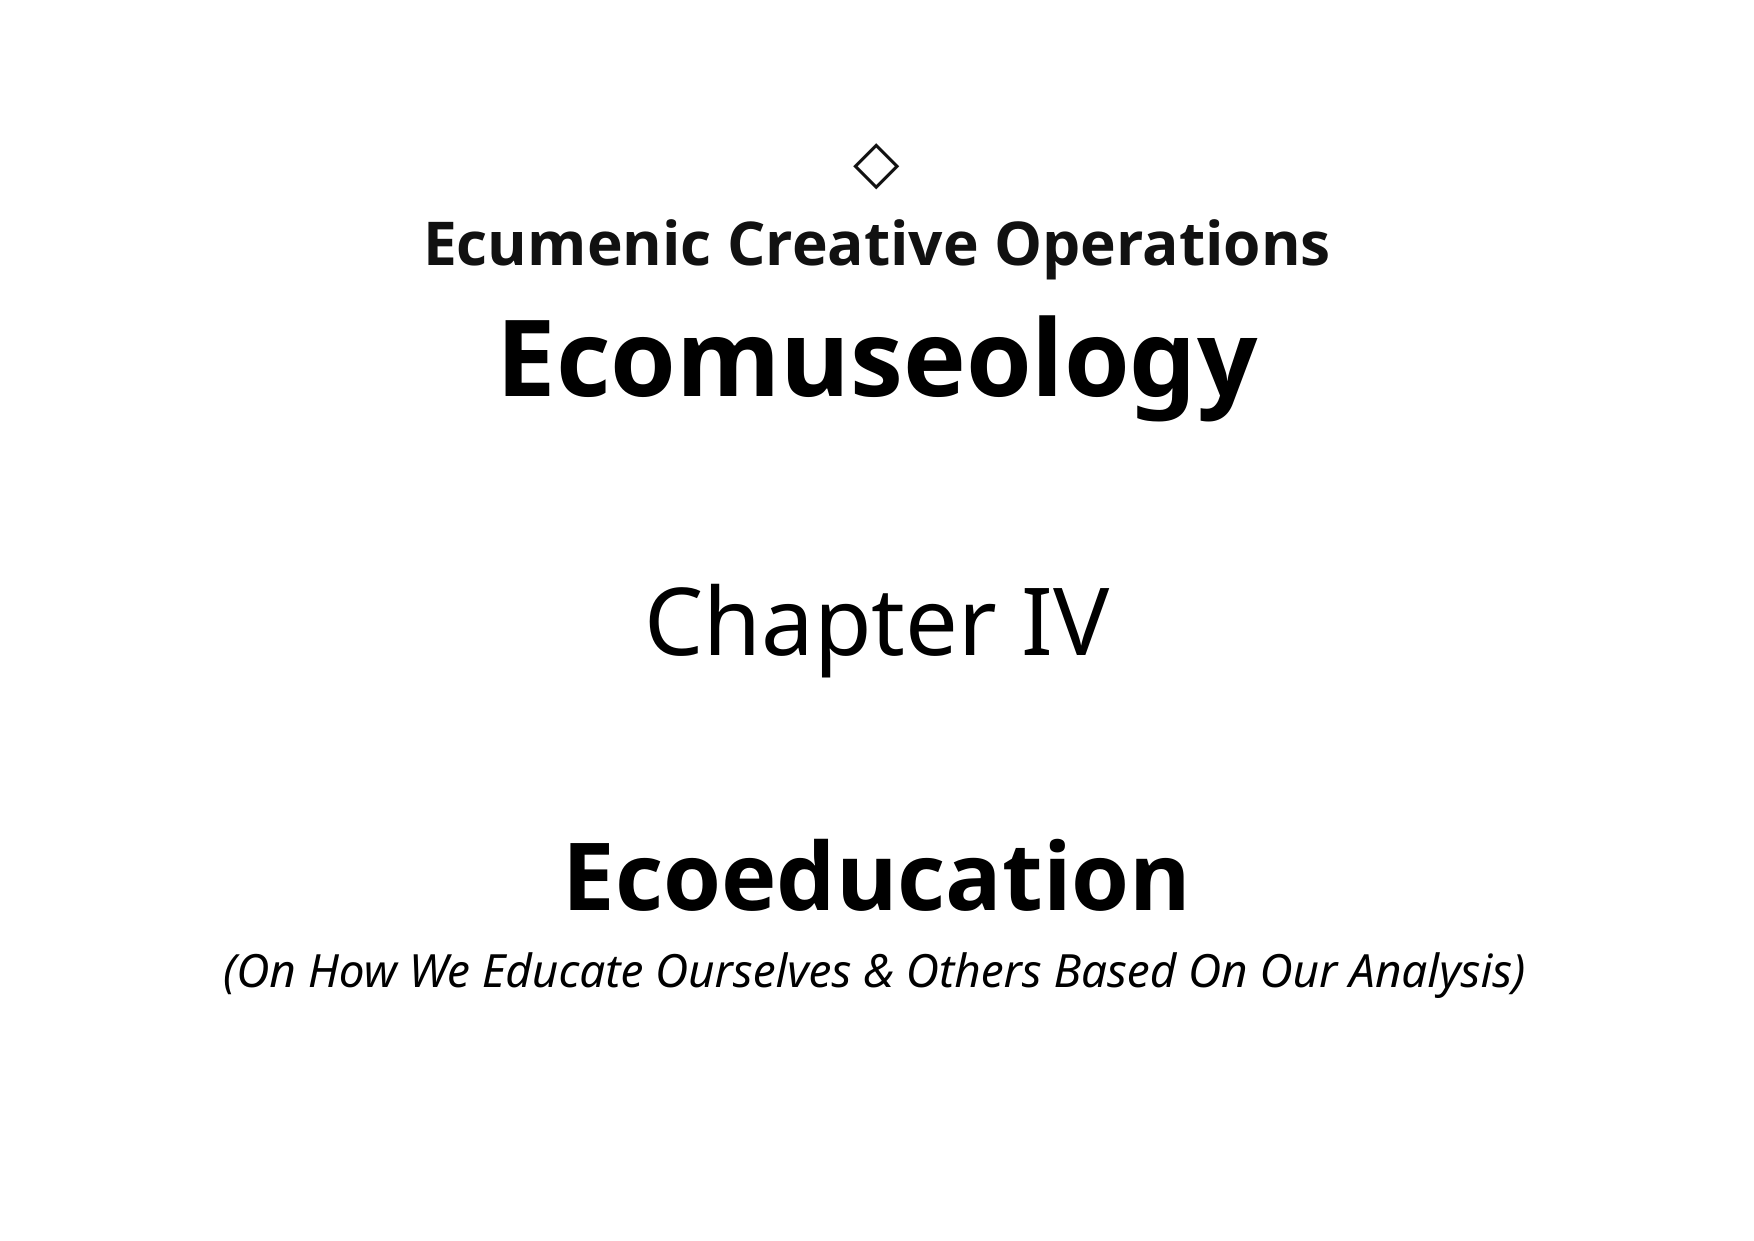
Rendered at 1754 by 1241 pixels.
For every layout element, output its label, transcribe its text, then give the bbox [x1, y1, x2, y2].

text Ecumenic Creative Operations [118, 200, 1636, 283]
text Ecomuseology [118, 283, 1636, 427]
text Ecoeducation (On How We Educate Ourselves & Others Based On Our Analysis) [118, 811, 1636, 1001]
text Chapter IV [118, 555, 1636, 683]
text ◇ [118, 118, 1636, 200]
